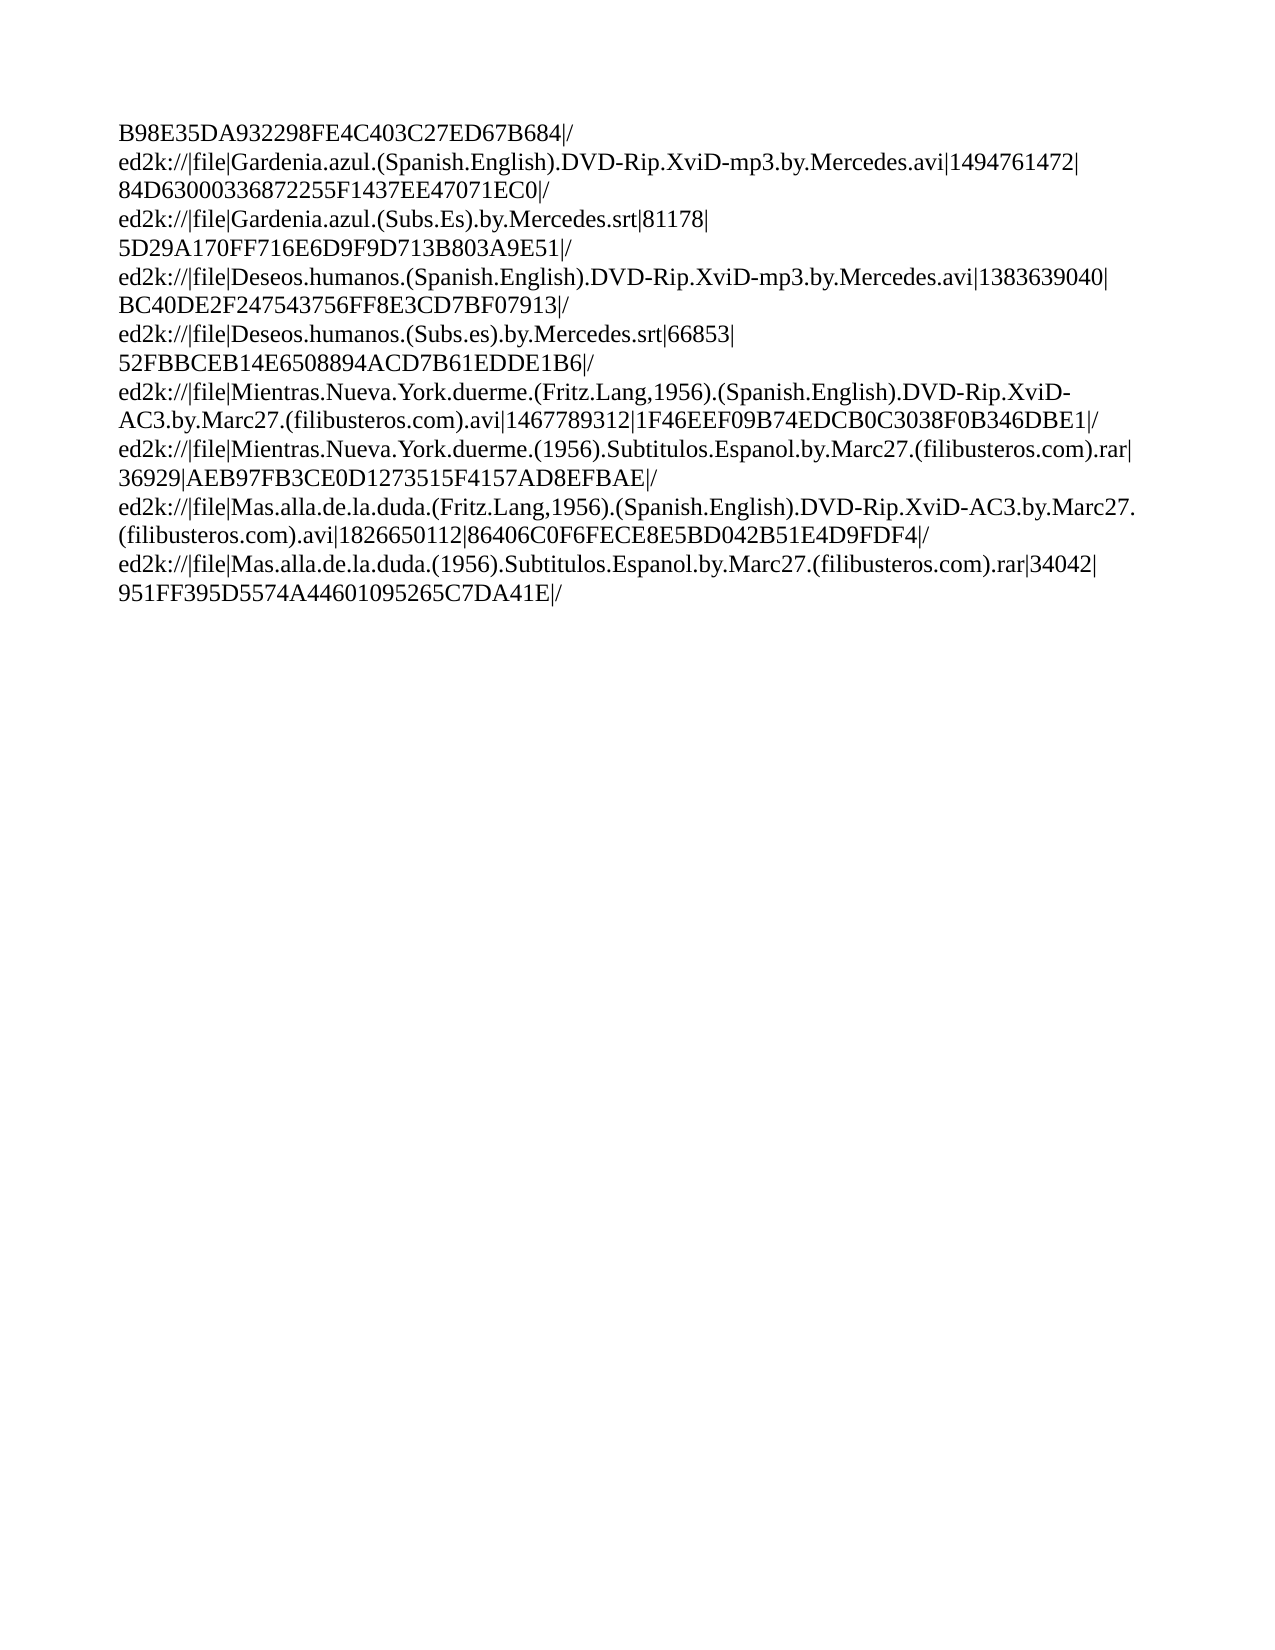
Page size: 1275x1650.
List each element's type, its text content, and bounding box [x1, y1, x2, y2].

text ed2k://|file|Gardenia.azul.(Spanish.English).DVD-Rip.XviD-mp3.by.Mercedes.avi|1494761472|84D63000336872255F1437EE47071EC0|/ [118, 147, 1157, 204]
text ed2k://|file|Mas.alla.de.la.duda.(1956).Subtitulos.Espanol.by.Marc27.(filibusteros.com).rar|34042|951FF395D5574A44601095265C7DA41E|/ [118, 549, 1157, 607]
text ed2k://|file|Deseos.humanos.(Spanish.English).DVD-Rip.XviD-mp3.by.Mercedes.avi|1383639040|BC40DE2F247543756FF8E3CD7BF07913|/ [118, 262, 1157, 319]
text ed2k://|file|Mientras.Nueva.York.duerme.(1956).Subtitulos.Espanol.by.Marc27.(filibusteros.com).rar|36929|AEB97FB3CE0D1273515F4157AD8EFBAE|/ [118, 434, 1157, 492]
text ed2k://|file|Mientras.Nueva.York.duerme.(Fritz.Lang,1956).(Spanish.English).DVD-Rip.XviD-AC3.by.Marc27.(filibusteros.com).avi|1467789312|1F46EEF09B74EDCB0C3038F0B346DBE1|/ [118, 377, 1157, 434]
text ed2k://|file|Gardenia.azul.(Subs.Es).by.Mercedes.srt|81178|5D29A170FF716E6D9F9D713B803A9E51|/ [118, 204, 1157, 262]
text B98E35DA932298FE4C403C27ED67B684|/ [118, 118, 1157, 147]
text ed2k://|file|Deseos.humanos.(Subs.es).by.Mercedes.srt|66853|52FBBCEB14E6508894ACD7B61EDDE1B6|/ [118, 319, 1157, 377]
text ed2k://|file|Mas.alla.de.la.duda.(Fritz.Lang,1956).(Spanish.English).DVD-Rip.XviD-AC3.by.Marc27.(filibusteros.com).avi|1826650112|86406C0F6FECE8E5BD042B51E4D9FDF4|/ [118, 492, 1157, 549]
